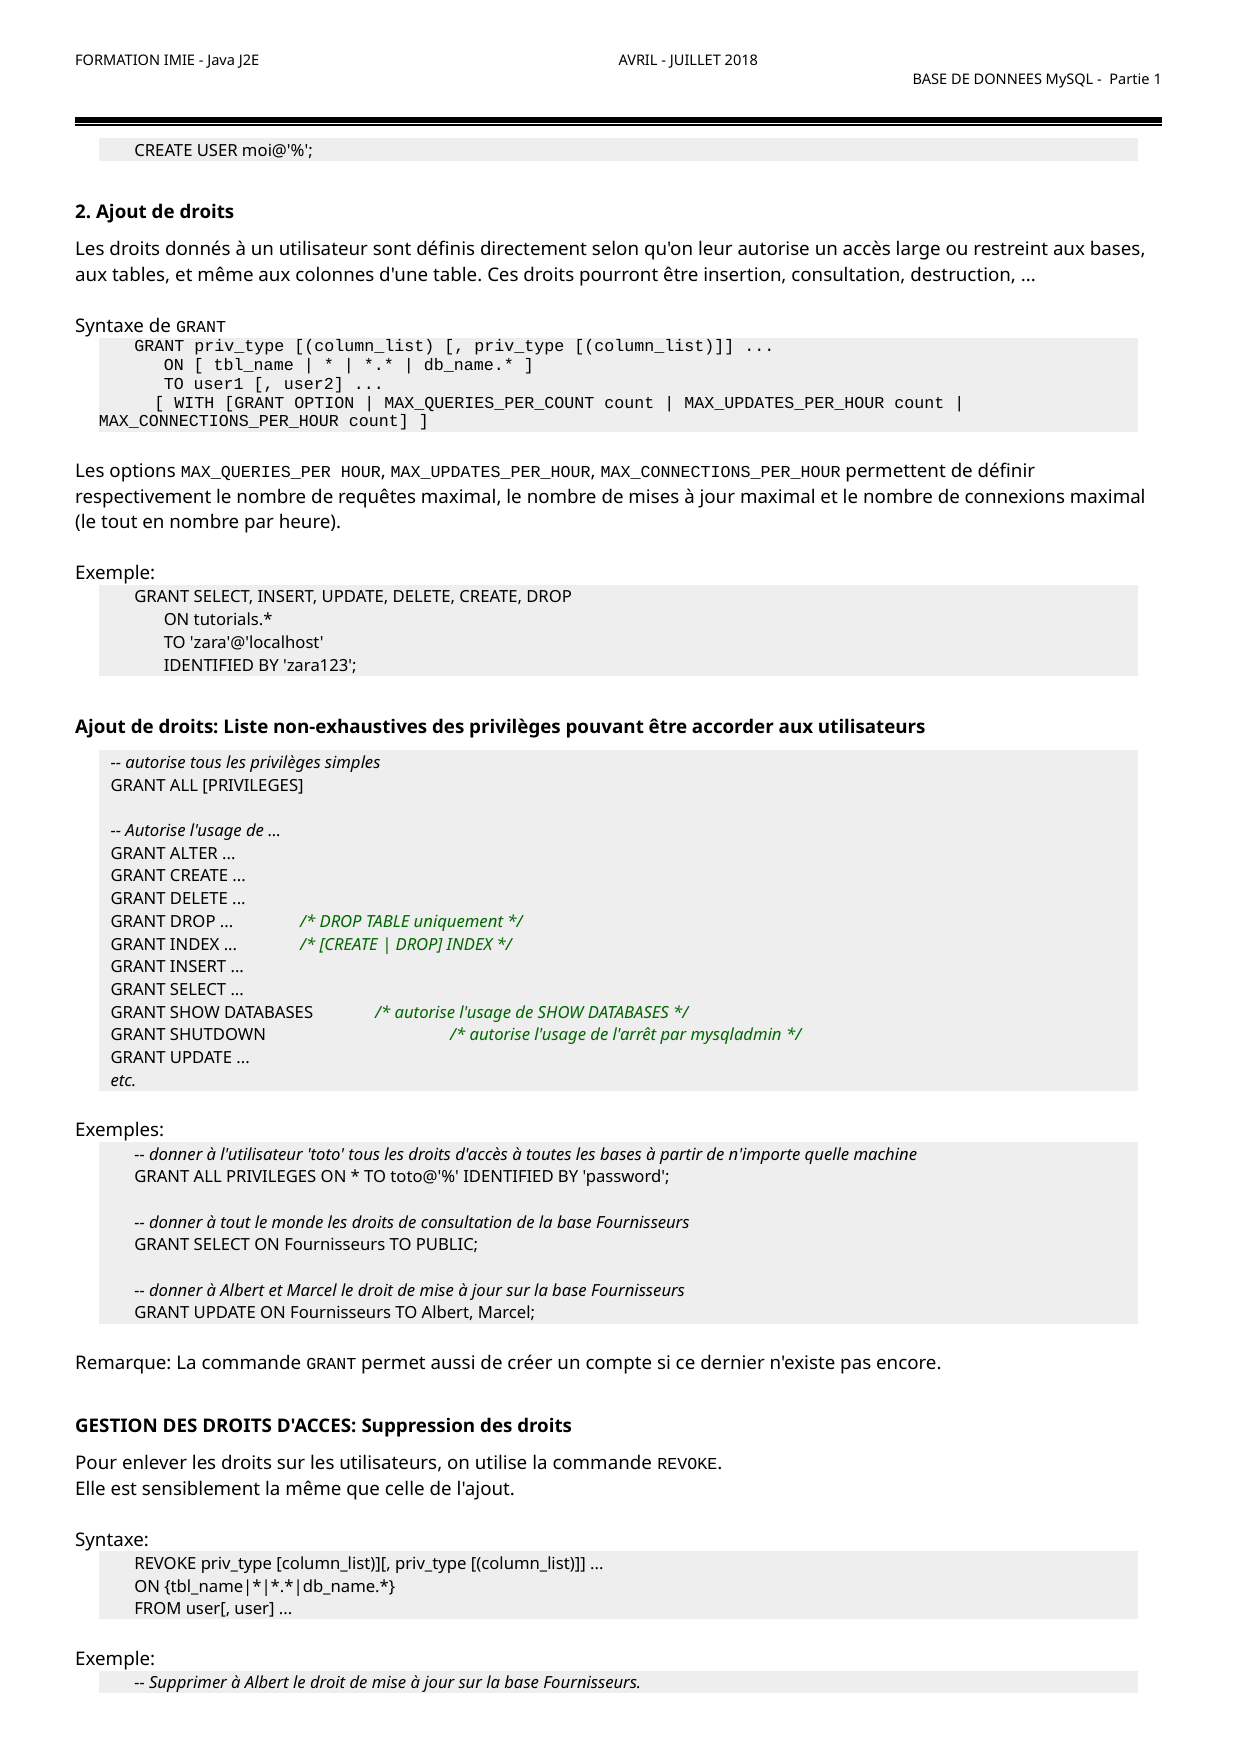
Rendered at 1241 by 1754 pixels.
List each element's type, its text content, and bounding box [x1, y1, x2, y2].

text ON {tbl_name|*|*.*|db_name.*} [99, 1574, 1138, 1597]
text Pour enlever les droits sur les utilisateurs, on utilise la commande REVOKE. [75, 1449, 1162, 1475]
text GRANT UPDATE ... [99, 1046, 1138, 1068]
text Les options MAX_QUERIES_PER HOUR, MAX_UPDATES_PER_HOUR, MAX_CONNECTIONS_PER_HOUR permettent de définir respectivement le nombre de requêtes maximal, le nombre de mises à jour maximal et le nombre de connexions maximal (le tout en nombre par heure). [75, 457, 1162, 534]
text Elle est sensiblement la même que celle de l'ajout. [75, 1475, 1162, 1500]
text -- Autorise l'usage de ... [99, 818, 1138, 841]
text GRANT SELECT, INSERT, UPDATE, DELETE, CREATE, DROP [99, 585, 1138, 608]
text GRANT DROP ... /* DROP TABLE uniquement */ [99, 909, 1138, 932]
text Syntaxe: [75, 1526, 1162, 1551]
text Les droits donnés à un utilisateur sont définis directement selon qu'on leur autorise un accès large ou restreint aux bases, aux tables, et même aux colonnes d'une table. Ces droits pourront être insertion, consultation, destruction, ... [75, 236, 1162, 287]
text -- donner à l'utilisateur 'toto' tous les droits d'accès à toutes les bases à partir de n'importe quelle machine [99, 1142, 1138, 1165]
text REVOKE priv_type [column_list)][, priv_type [(column_list)]] ... [99, 1551, 1138, 1574]
text CREATE USER moi@'%'; [99, 138, 1138, 161]
text TO user1 [, user2] ... [99, 375, 1138, 394]
text Ajout de droits: Liste non-exhaustives des privilèges pouvant être accorder aux utilisateurs [75, 713, 1162, 739]
text GRANT SELECT ON Fournisseurs TO PUBLIC; [99, 1233, 1138, 1256]
text 2. Ajout de droits [75, 198, 1162, 224]
text GRANT UPDATE ON Fournisseurs TO Albert, Marcel; [99, 1301, 1138, 1324]
text GRANT ALL [PRIVILEGES] [99, 773, 1138, 796]
text ON [ tbl_name | * | *.* | db_name.* ] [99, 356, 1138, 375]
text GRANT CREATE ... [99, 864, 1138, 887]
text Exemple: [75, 1645, 1162, 1671]
text GESTION DES DROITS D'ACCES: Suppression des droits [75, 1412, 1162, 1438]
text Exemple: [75, 559, 1162, 585]
text etc. [99, 1068, 1138, 1091]
text GRANT ALTER ... [99, 841, 1138, 864]
text ON tutorials.* [99, 608, 1138, 630]
text Remarque: La commande GRANT permet aussi de créer un compte si ce dernier n'existe pas encore. [75, 1349, 1162, 1375]
text GRANT DELETE ... [99, 887, 1138, 909]
text GRANT INSERT ... [99, 955, 1138, 977]
text -- donner à Albert et Marcel le droit de mise à jour sur la base Fournisseurs [99, 1278, 1138, 1301]
text -- autorise tous les privilèges simples [99, 750, 1138, 773]
text TO 'zara'@'localhost' [99, 630, 1138, 653]
text GRANT priv_type [(column_list) [, priv_type [(column_list)]] ... [99, 338, 1138, 356]
text Syntaxe de GRANT [75, 312, 1162, 338]
text GRANT ALL PRIVILEGES ON * TO toto@'%' IDENTIFIED BY 'password'; [99, 1165, 1138, 1187]
text GRANT SHOW DATABASES /* autorise l'usage de SHOW DATABASES */ [99, 1000, 1138, 1023]
text Exemples: [75, 1117, 1162, 1142]
text -- Supprimer à Albert le droit de mise à jour sur la base Fournisseurs. [99, 1671, 1138, 1693]
text [ WITH [GRANT OPTION | MAX_QUERIES_PER_COUNT count | MAX_UPDATES_PER_HOUR count | MAX_CONNECTIONS_PER_HOUR count] ] [99, 394, 1138, 432]
text FROM user[, user] ... [99, 1597, 1138, 1619]
text IDENTIFIED BY 'zara123'; [99, 653, 1138, 676]
text -- donner à tout le monde les droits de consultation de la base Fournisseurs [99, 1210, 1138, 1233]
text GRANT SHUTDOWN /* autorise l'usage de l'arrêt par mysqladmin */ [99, 1023, 1138, 1046]
text GRANT SELECT ... [99, 977, 1138, 1000]
text GRANT INDEX ... /* [CREATE | DROP] INDEX */ [99, 932, 1138, 955]
